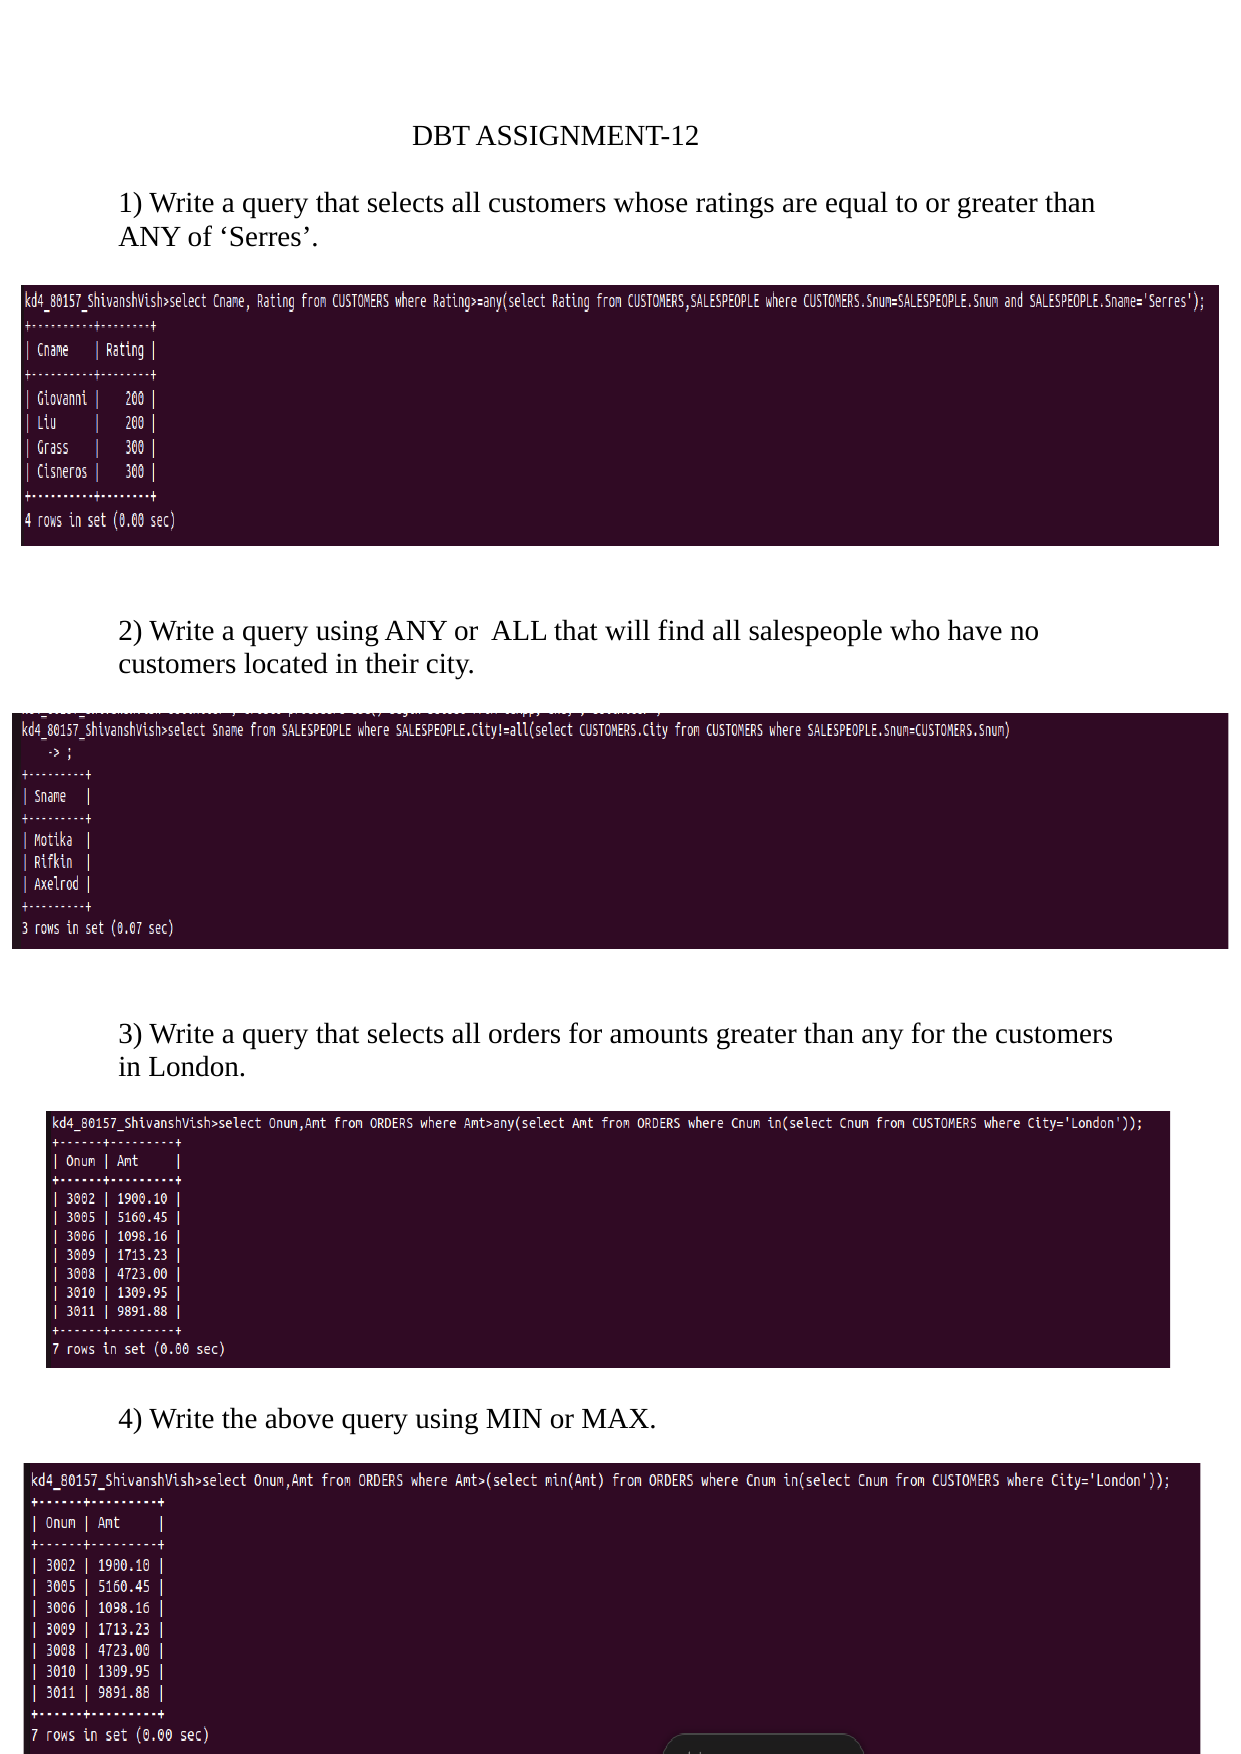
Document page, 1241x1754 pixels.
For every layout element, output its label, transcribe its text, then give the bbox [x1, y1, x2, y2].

picture [21, 285, 1219, 546]
text 2) Write a query using ANY or ALL that will find all salespeople who have no customers located in their city. [118, 613, 1122, 680]
picture [46, 1111, 1171, 1368]
picture [23, 1463, 1201, 1754]
text 3) Write a query that selects all orders for amounts greater than any for the customers in London. [118, 1016, 1122, 1083]
text 1) Write a query that selects all customers whose ratings are equal to or greater than ANY of ‘Serres’. [118, 185, 1122, 252]
picture [12, 713, 1229, 949]
text 4) Write the above query using MIN or MAX. [118, 1401, 1122, 1434]
text DBT ASSIGNMENT-12 [118, 118, 1122, 152]
